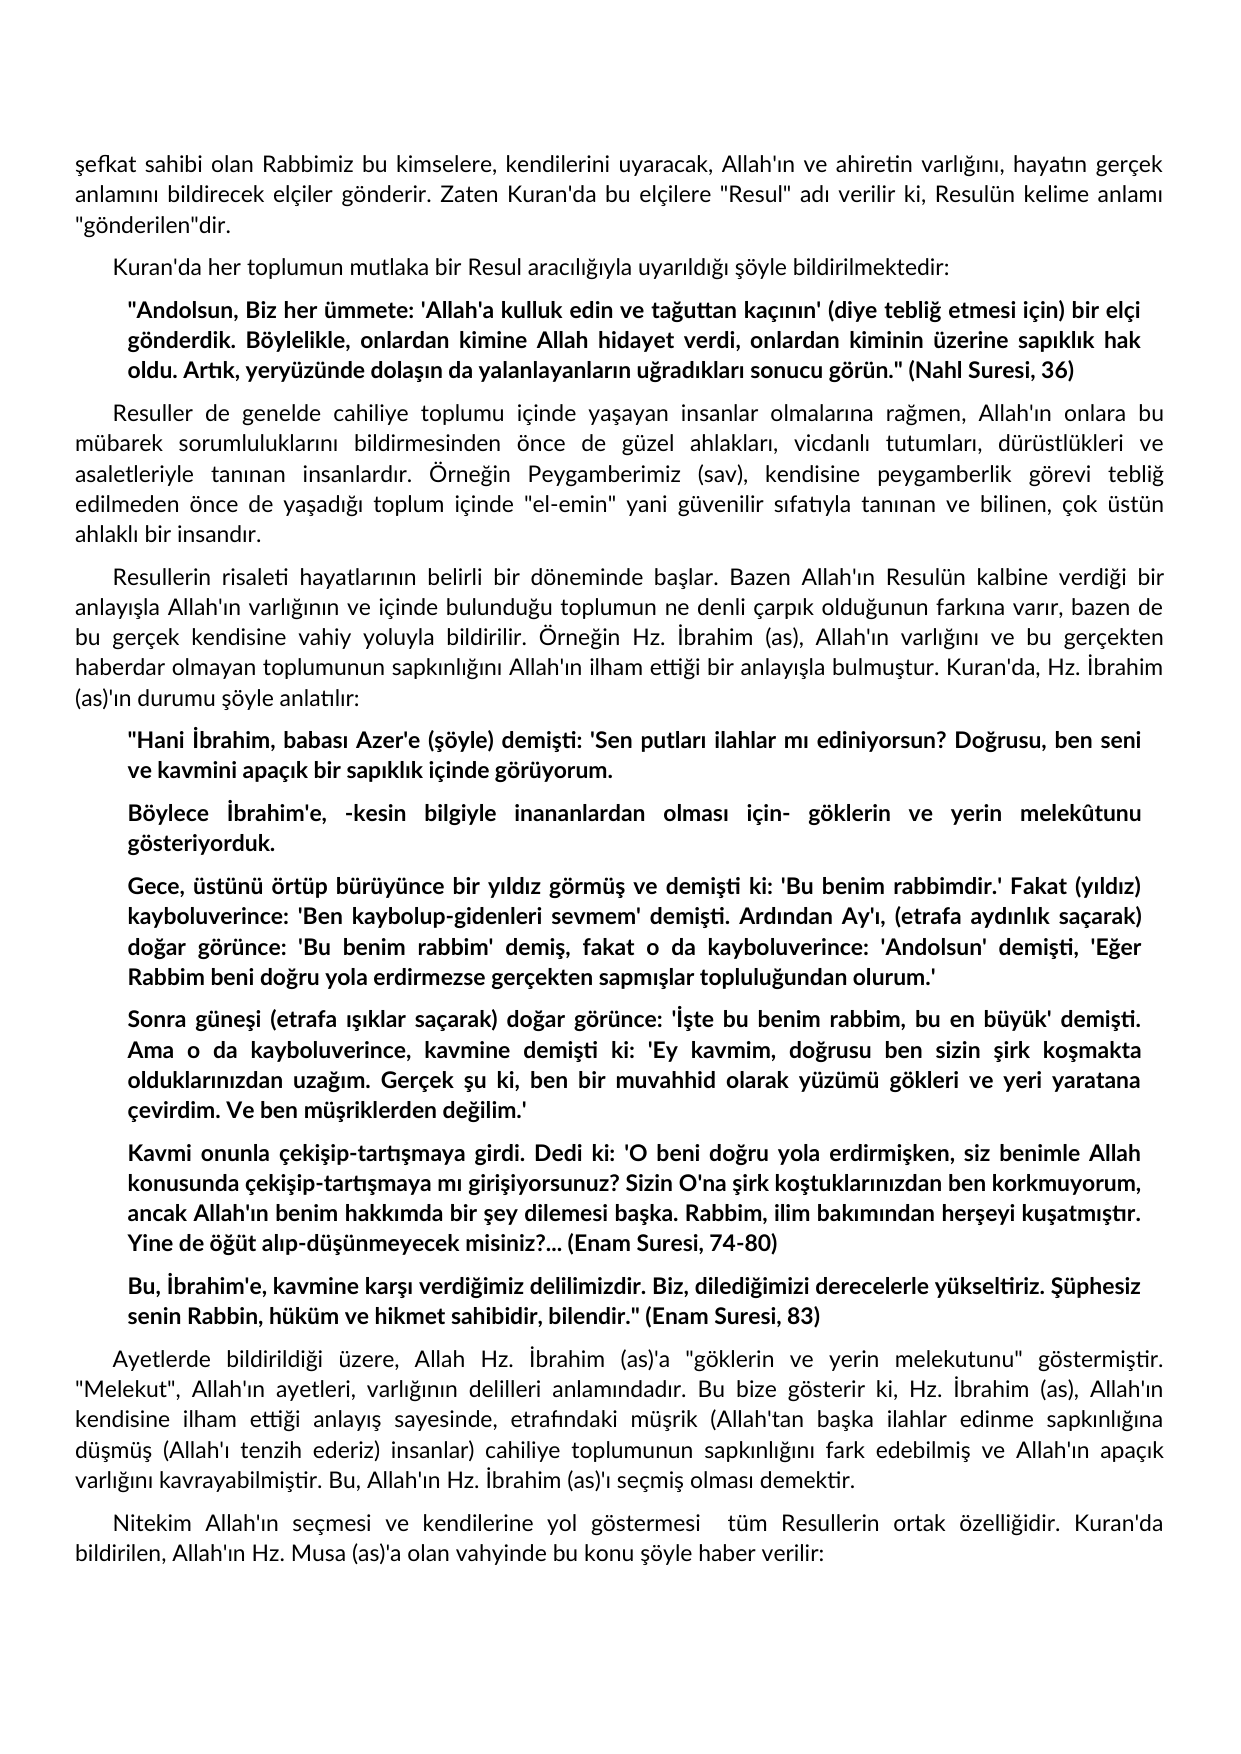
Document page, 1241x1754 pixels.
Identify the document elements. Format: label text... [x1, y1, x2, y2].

text Bu, İbrahim'e, kavmine karşı verdiğimiz delilimizdir. Biz, dilediğimizi derecelerle yükseltiriz. Şüphesiz senin Rabbin, hüküm ve hikmet sahibidir, bilendir." (Enam Suresi, 83) [127, 1272, 1143, 1329]
text Kavmi onunla çekişip-tartışmaya girdi. Dedi ki: 'O beni doğru yola erdirmişken, siz benimle Allah konusunda çekişip-tartışmaya mı girişiyorsunuz? Sizin O'na şirk koştuklarınızdan ben korkmuyorum, ancak Allah'ın benim hakkımda bir şey dilemesi başka. Rabbim, ilim bakımından herşeyi kuşatmıştır. Yine de öğüt alıp-düşünmeyecek misiniz?... (Enam Suresi, 74-80) [127, 1138, 1143, 1257]
text "Andolsun, Biz her ümmete: 'Allah'a kulluk edin ve tağuttan kaçının' (diye tebliğ etmesi için) bir elçi gönderdik. Böylelikle, onlardan kimine Allah hidayet verdi, onlardan kiminin üzerine sapıklık hak oldu. Artık, yeryüzünde dolaşın da yalanlayanların uğradıkları sonucu görün." (Nahl Suresi, 36) [127, 296, 1143, 384]
text Resullerin risaleti hayatlarının belirli bir döneminde başlar. Bazen Allah'ın Resulün kalbine verdiği bir anlayışla Allah'ın varlığının ve içinde bulunduğu toplumun ne denli çarpık olduğunun farkına varır, bazen de bu gerçek kendisine vahiy yoluyla bildirilir. Örneğin Hz. İbrahim (as), Allah'ın varlığını ve bu gerçekten haberdar olmayan toplumunun sapkınlığını Allah'ın ilham ettiği bir anlayışla bulmuştur. Kuran'da, Hz. İbrahim (as)'ın durumu şöyle anlatılır: [75, 562, 1165, 711]
text Resuller de genelde cahiliye toplumu içinde yaşayan insanlar olmalarına rağmen, Allah'ın onlara bu mübarek sorumluluklarını bildirmesinden önce de güzel ahlakları, vicdanlı tutumları, dürüstlükleri ve asaletleriyle tanınan insanlardır. Örneğin Peygamberimiz (sav), kendisine peygamberlik görevi tebliğ edilmeden önce de yaşadığı toplum içinde "el-emin" yani güvenilir sıfatıyla tanınan ve bilinen, çok üstün ahlaklı bir insandır. [75, 399, 1165, 547]
text şefkat sahibi olan Rabbimiz bu kimselere, kendilerini uyaracak, Allah'ın ve ahiretin varlığını, hayatın gerçek anlamını bildirecek elçiler gönderir. Zaten Kuran'da bu elçilere "Resul" adı verilir ki, Resulün kelime anlamı "gönderilen"dir. [75, 150, 1165, 238]
text Nitekim Allah'ın seçmesi ve kendilerine yol göstermesi tüm Resullerin ortak özelliğidir. Kuran'da bildirilen, Allah'ın Hz. Musa (as)'a olan vahyinde bu konu şöyle haber verilir: [75, 1508, 1165, 1566]
text Kuran'da her toplumun mutlaka bir Resul aracılığıyla uyarıldığı şöyle bildirilmektedir: [75, 253, 1165, 281]
text Ayetlerde bildirildiği üzere, Allah Hz. İbrahim (as)'a "göklerin ve yerin melekutunu" göstermiştir. "Melekut", Allah'ın ayetleri, varlığının delilleri anlamındadır. Bu bize gösterir ki, Hz. İbrahim (as), Allah'ın kendisine ilham ettiği anlayış sayesinde, etrafındaki müşrik (Allah'tan başka ilahlar edinme sapkınlığına düşmüş (Allah'ı tenzih ederiz) insanlar) cahiliye toplumunun sapkınlığını fark edebilmiş ve Allah'ın apaçık varlığını kavrayabilmiştir. Bu, Allah'ın Hz. İbrahim (as)'ı seçmiş olması demektir. [75, 1345, 1165, 1493]
text Sonra güneşi (etrafa ışıklar saçarak) doğar görünce: 'İşte bu benim rabbim, bu en büyük' demişti. Ama o da kayboluverince, kavmine demişti ki: 'Ey kavmim, doğrusu ben sizin şirk koşmakta olduklarınızdan uzağım. Gerçek şu ki, ben bir muvahhid olarak yüzümü gökleri ve yeri yaratana çevirdim. Ve ben müşriklerden değilim.' [127, 1005, 1143, 1123]
text "Hani İbrahim, babası Azer'e (şöyle) demişti: 'Sen putları ilahlar mı ediniyorsun? Doğrusu, ben seni ve kavmini apaçık bir sapıklık içinde görüyorum. [127, 726, 1143, 784]
text Gece, üstünü örtüp bürüyünce bir yıldız görmüş ve demişti ki: 'Bu benim rabbimdir.' Fakat (yıldız) kayboluverince: 'Ben kaybolup-gidenleri sevmem' demişti. Ardından Ay'ı, (etrafa aydınlık saçarak) doğar görünce: 'Bu benim rabbim' demiş, fakat o da kayboluverince: 'Andolsun' demişti, 'Eğer Rabbim beni doğru yola erdirmezse gerçekten sapmışlar topluluğundan olurum.' [127, 872, 1143, 990]
text Böylece İbrahim'e, -kesin bilgiyle inananlardan olması için- göklerin ve yerin melekûtunu gösteriyorduk. [127, 799, 1143, 857]
